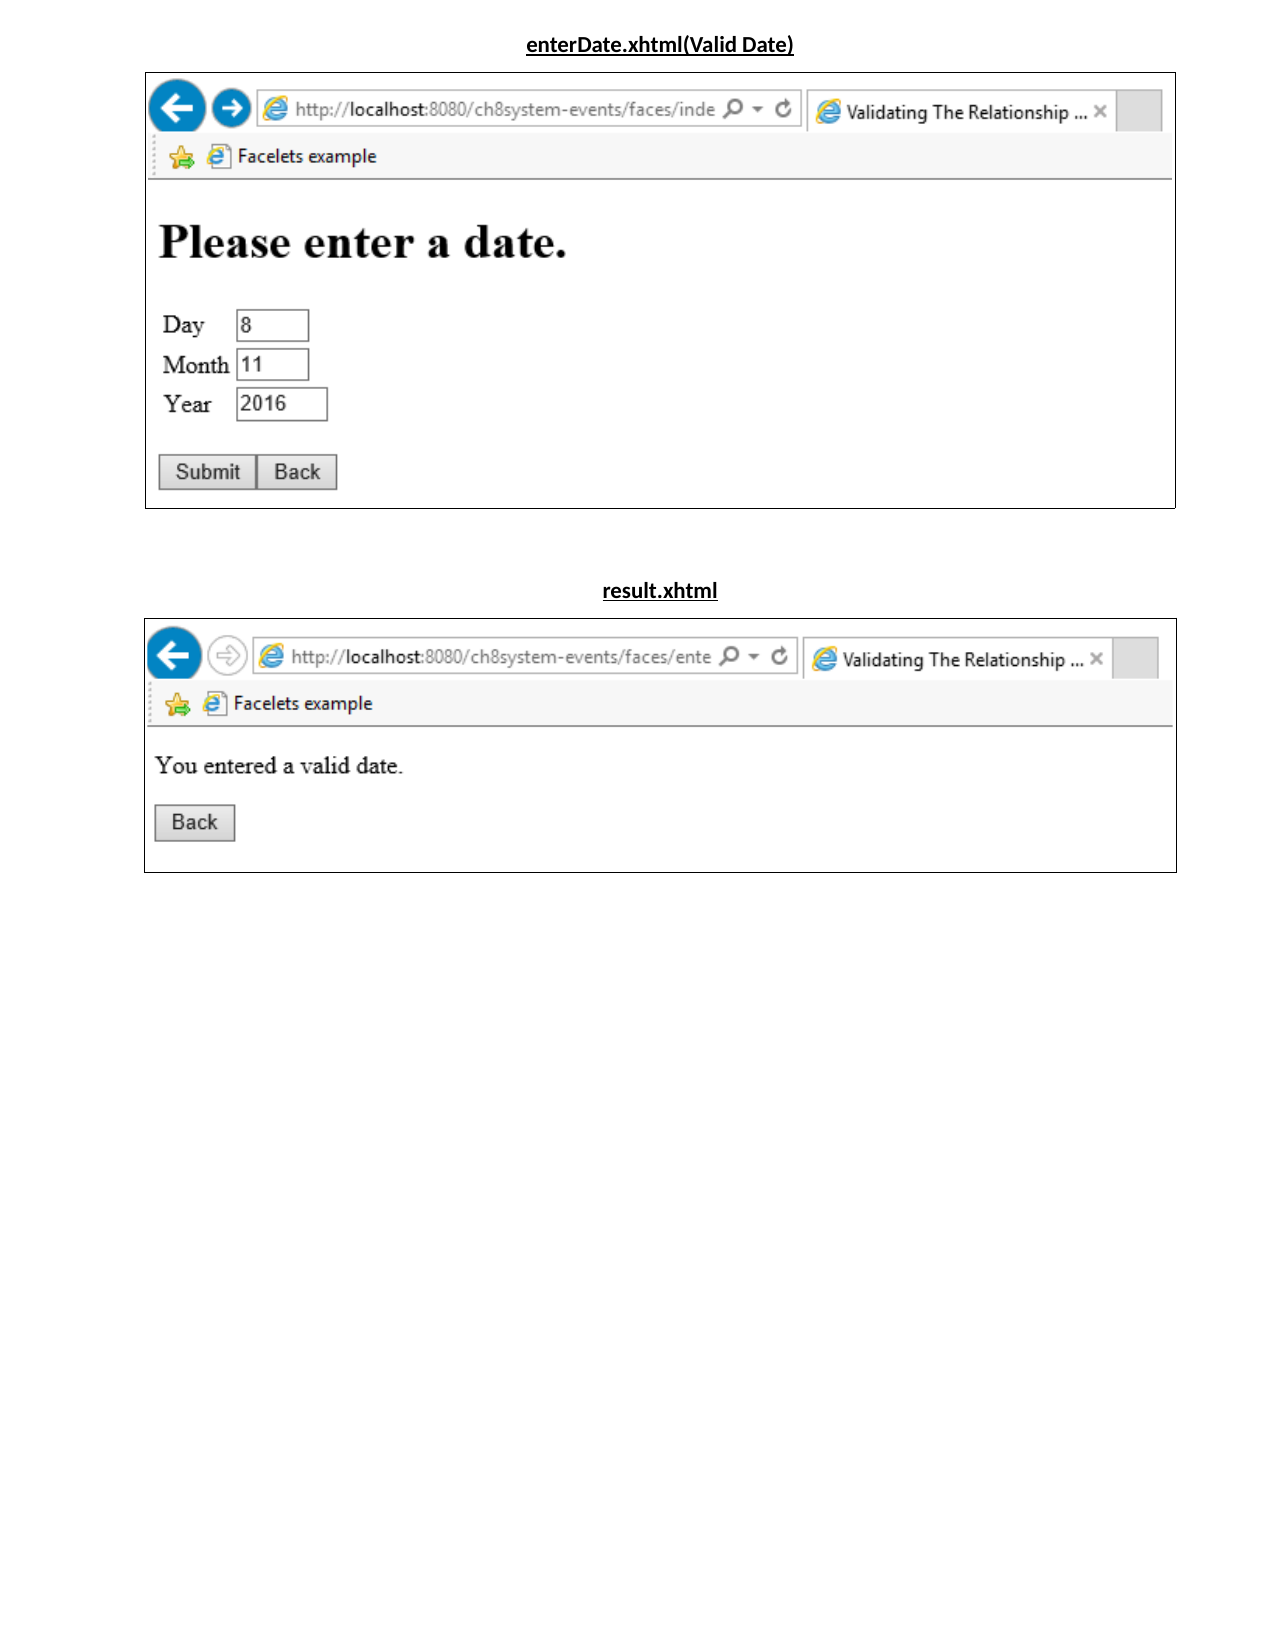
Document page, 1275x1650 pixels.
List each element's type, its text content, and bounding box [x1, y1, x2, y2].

text result.xhtml [75, 576, 1245, 604]
text enterDate.xhtml(Valid Date) [75, 30, 1245, 58]
